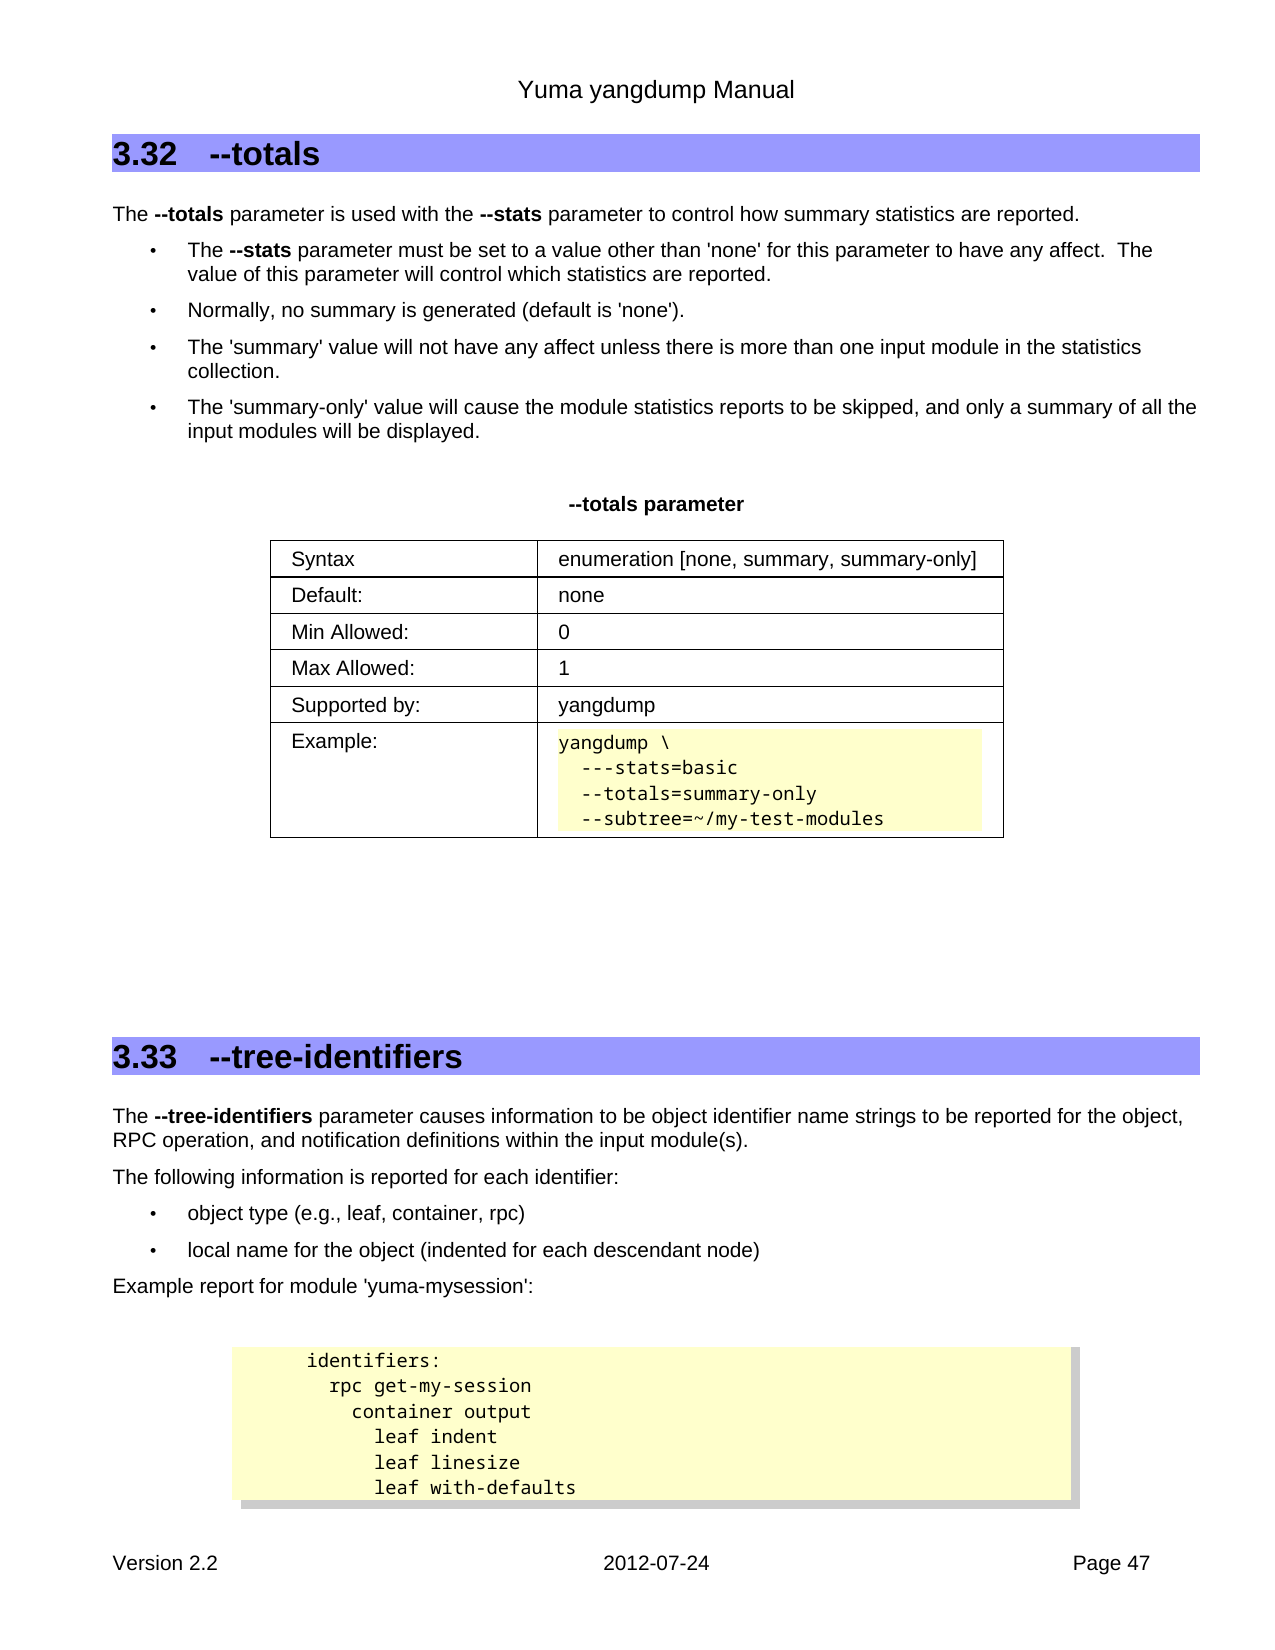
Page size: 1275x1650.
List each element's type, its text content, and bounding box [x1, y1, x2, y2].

list local name for the object (indented for each descendant node) [150, 1238, 1200, 1262]
text The --tree-identifiers parameter causes information to be object identifier name strings to be reported for the object, RPC operation, and notification definitions within the input module(s). [112, 1104, 1200, 1152]
table_cell Example: [271, 723, 537, 837]
text container output [232, 1398, 1071, 1424]
text The following information is reported for each identifier: [112, 1165, 1200, 1189]
table_cell Min Allowed: [271, 614, 537, 649]
subtitle --tree-identifiers [112, 1037, 1200, 1075]
list The 'summary' value will not have any affect unless there is more than one input module in the statistics collection. [150, 335, 1200, 383]
table_cell Default: [271, 578, 537, 613]
table_cell Max Allowed: [271, 650, 537, 686]
subtitle --totals parameter [127, 492, 1185, 516]
text rpc get-my-session [232, 1373, 1071, 1398]
table_cell 1 [538, 650, 1003, 686]
text Example report for module 'yuma-mysession': [112, 1274, 1200, 1298]
list object type (e.g., leaf, container, rpc) [150, 1201, 1200, 1225]
subtitle --totals [112, 134, 1200, 172]
text identifiers: [232, 1347, 1071, 1373]
table_cell yangdump [538, 687, 1003, 722]
list The --stats parameter must be set to a value other than 'none' for this parameter to have any affect. The value of this parameter will control which statistics are reported. [150, 238, 1200, 286]
list The 'summary-only' value will cause the module statistics reports to be skipped, and only a summary of all the input modules will be displayed. [150, 395, 1200, 443]
table_cell none [538, 578, 1003, 613]
table_cell Supported by: [271, 687, 537, 722]
text leaf indent [232, 1424, 1071, 1449]
text leaf with-defaults [232, 1475, 1071, 1500]
table_cell yangdump \ ---stats=basic --totals=summary-only --subtree=~/my-test-modules [538, 723, 1003, 837]
table_cell 0 [538, 614, 1003, 649]
text leaf linesize [232, 1449, 1071, 1475]
table_header Syntax [271, 541, 537, 576]
list Normally, no summary is generated (default is 'none'). [150, 298, 1200, 322]
table_header enumeration [none, summary, summary-only] [538, 541, 1003, 576]
text The --totals parameter is used with the --stats parameter to control how summary statistics are reported. [112, 201, 1200, 225]
